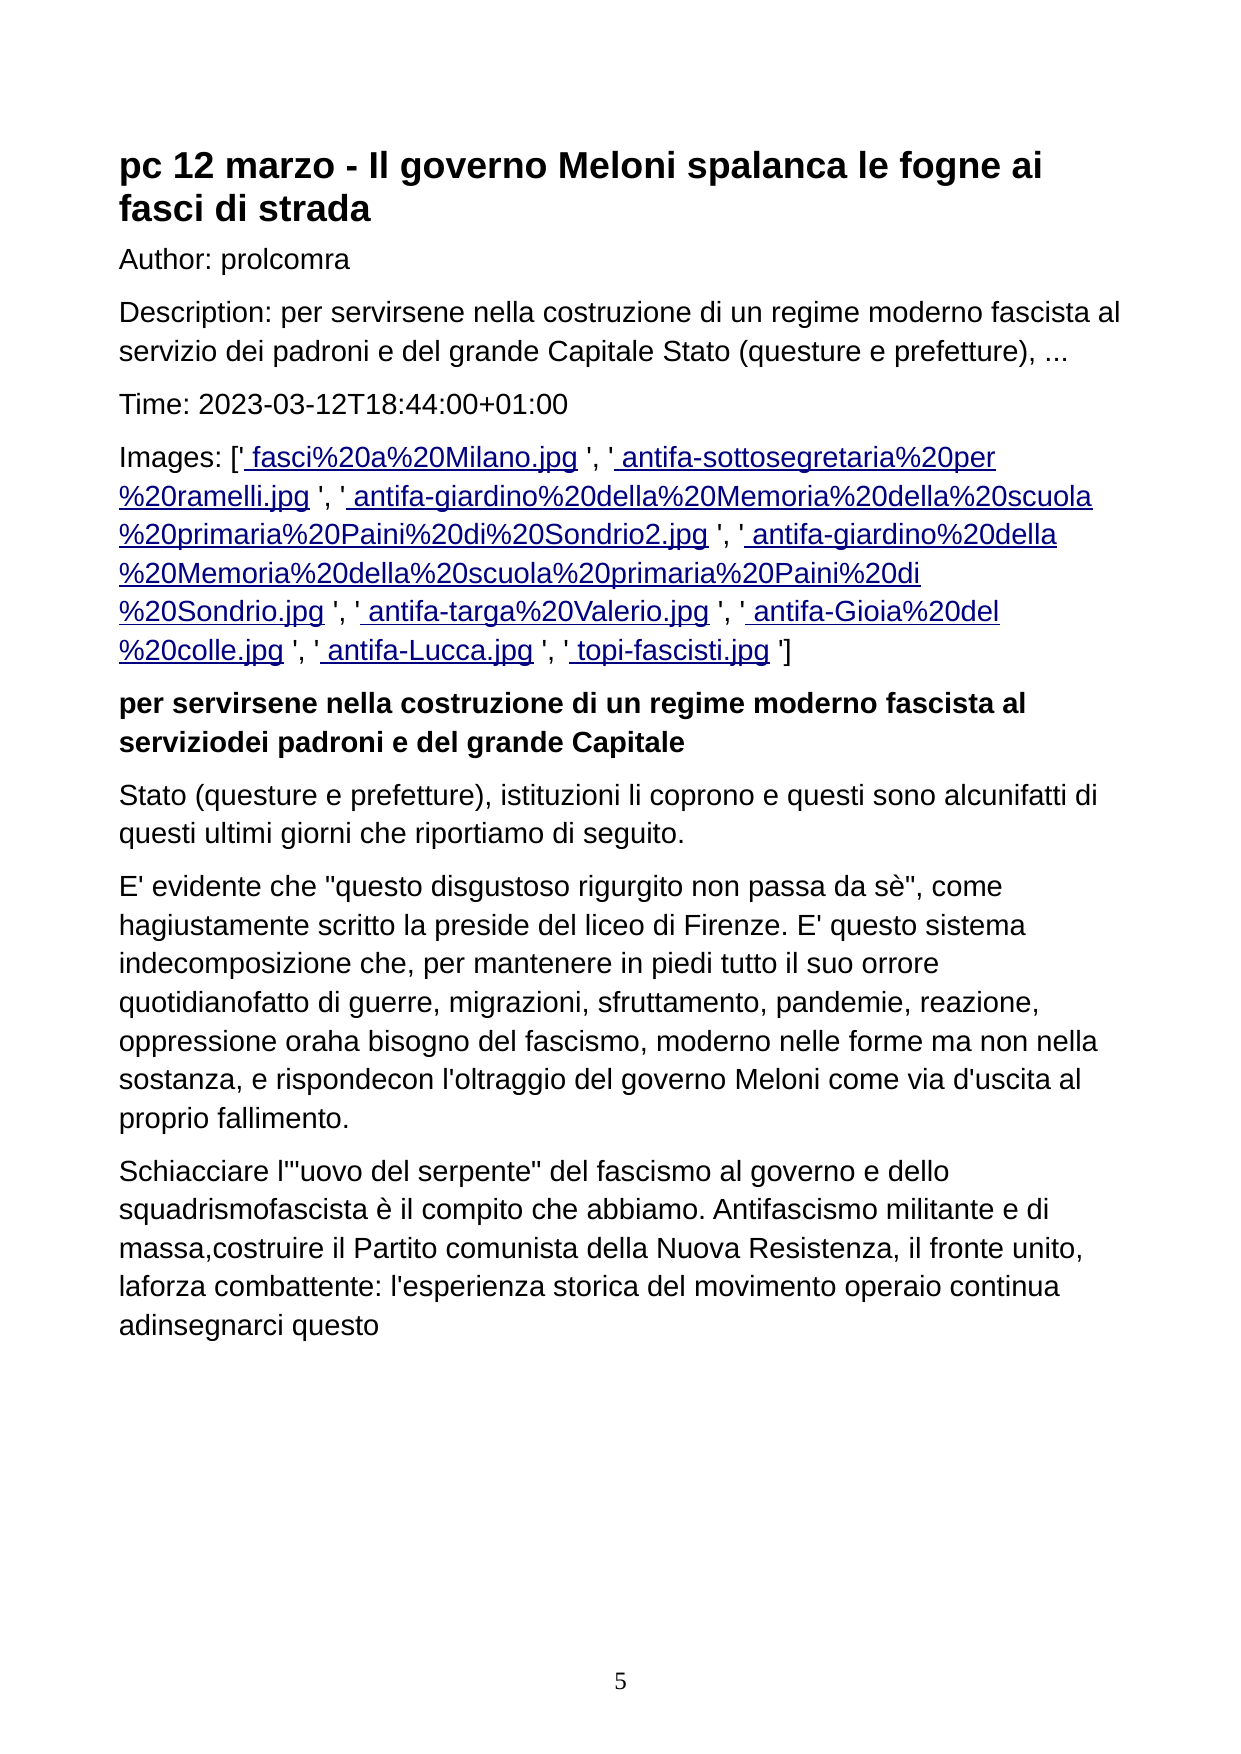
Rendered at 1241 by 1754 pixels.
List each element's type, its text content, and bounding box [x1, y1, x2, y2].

text Author: prolcomra [118, 242, 1122, 276]
text E' evidente che "questo disgustoso rigurgito non passa da sè", come hagiustamente scritto la preside del liceo di Firenze. E' questo sistema indecomposizione che, per mantenere in piedi tutto il suo orrore quotidianofatto di guerre, migrazioni, sfruttamento, pandemie, reazione, oppressione oraha bisogno del fascismo, moderno nelle forme ma non nella sostanza, e rispondecon l'oltraggio del governo Meloni come via d'uscita al proprio fallimento. [118, 869, 1122, 1134]
text Schiacciare l'"uovo del serpente" del fascismo al governo e dello squadrismofascista è il compito che abbiamo. Antifascismo militante e di massa,costruire il Partito comunista della Nuova Resistenza, il fronte unito, laforza combattente: l'esperienza storica del movimento operaio continua adinsegnarci questo [118, 1154, 1122, 1341]
text Stato (questure e prefetture), istituzioni li coprono e questi sono alcunifatti di questi ultimi giorni che riportiamo di seguito. [118, 778, 1122, 850]
text Images: [' fasci%20a%20Milano.jpg ', ' antifa-sottosegretaria%20per%20ramelli.jpg ', ' antifa-giardino%20della%20Memoria%20della%20scuola%20primaria%20Paini%20di%20Sondrio2.jpg ', ' antifa-giardino%20della%20Memoria%20della%20scuola%20primaria%20Paini%20di%20Sondrio.jpg ', ' antifa-targa%20Valerio.jpg ', ' antifa-Gioia%20del%20colle.jpg ', ' antifa-Lucca.jpg ', ' topi-fascisti.jpg '] [118, 440, 1122, 666]
subtitle pc 12 marzo - Il governo Meloni spalanca le fogne ai fasci di strada [118, 143, 1122, 230]
text Description: per servirsene nella costruzione di un regime moderno fascista al servizio dei padroni e del grande Capitale Stato (questure e prefetture), ... [118, 295, 1122, 367]
text Time: 2023-03-12T18:44:00+01:00 [118, 387, 1122, 421]
text per servirsene nella costruzione di un regime moderno fascista al serviziodei padroni e del grande Capitale [118, 686, 1122, 758]
